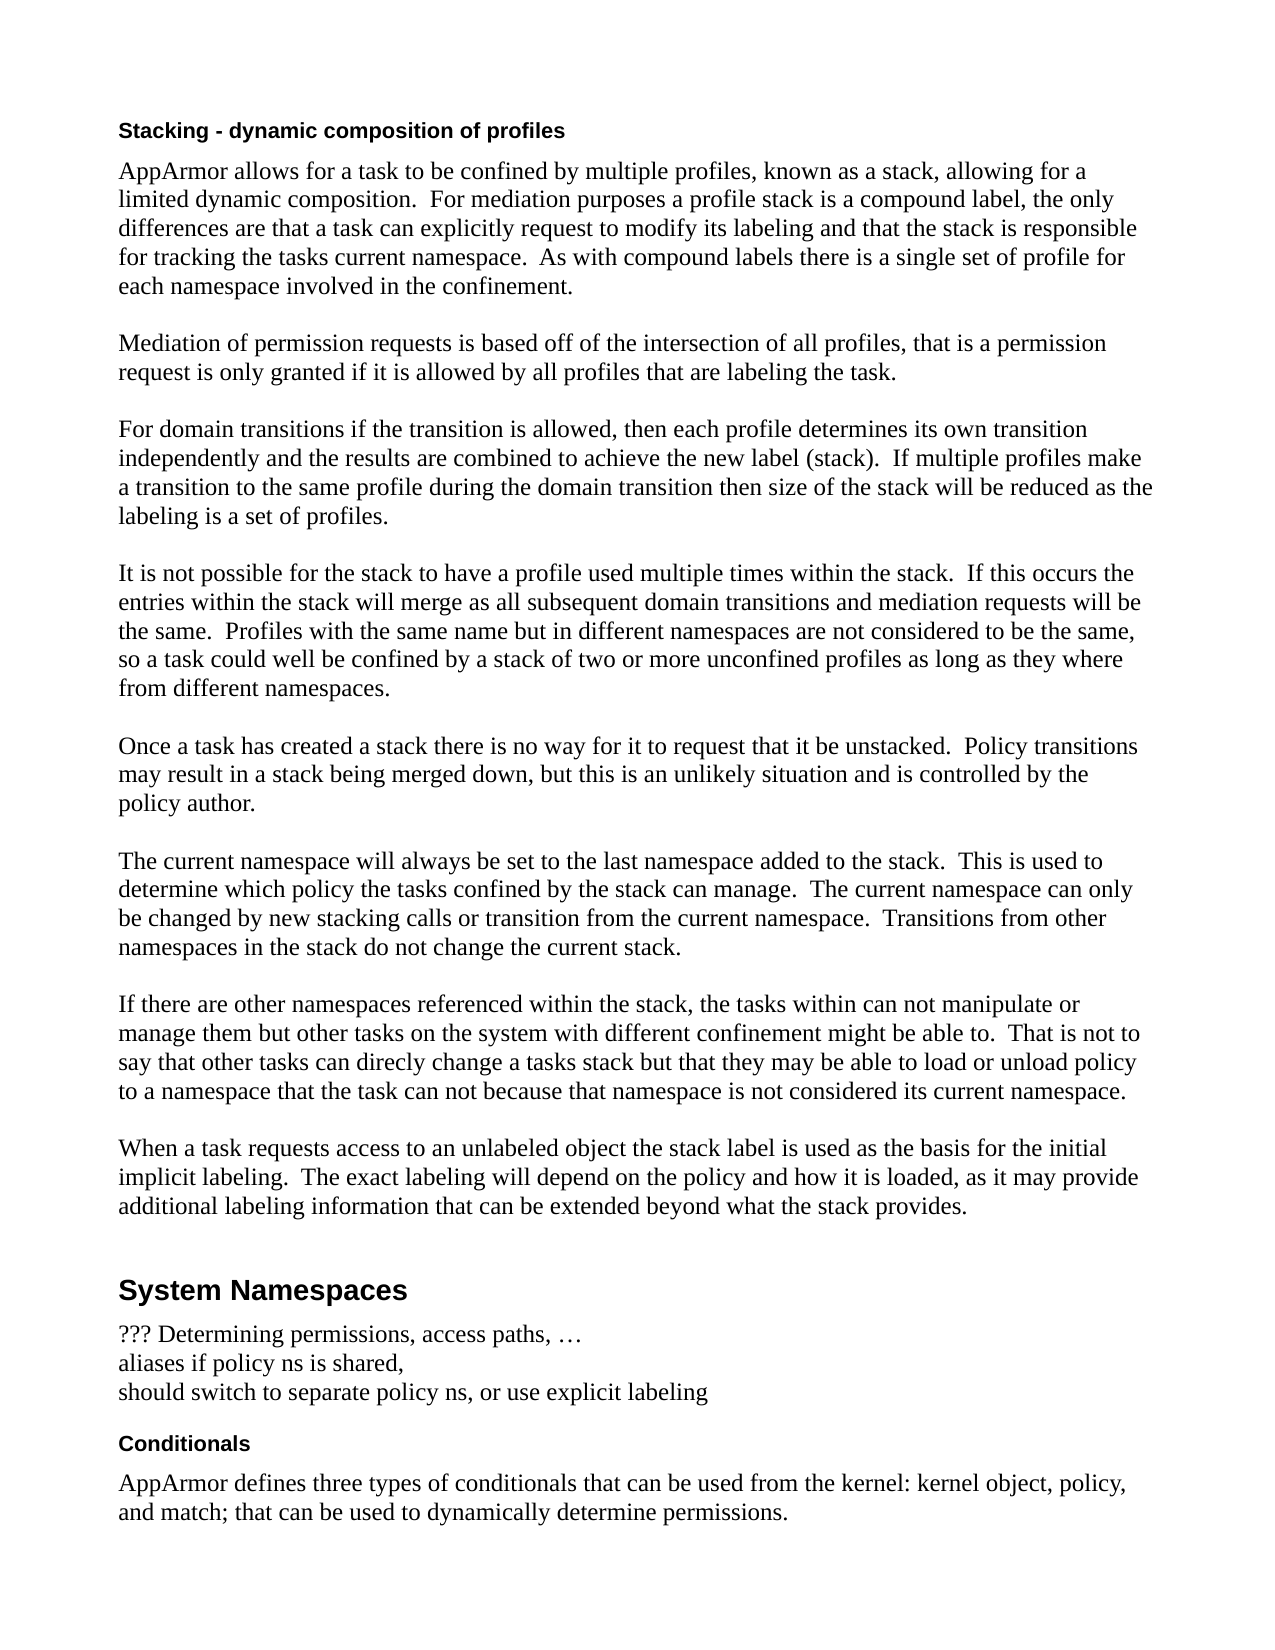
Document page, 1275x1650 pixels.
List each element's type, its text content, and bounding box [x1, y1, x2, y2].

text It is not possible for the stack to have a profile used multiple times within the stack. If this occurs the entries within the stack will merge as all subsequent domain transitions and mediation requests will be the same. Profiles with the same name but in different namespaces are not considered to be the same, so a task could well be confined by a stack of two or more unconfined profiles as long as they where from different namespaces. [118, 558, 1157, 702]
text When a task requests access to an unlabeled object the stack label is used as the basis for the initial implicit labeling. The exact labeling will depend on the policy and how it is loaded, as it may provide additional labeling information that can be extended beyond what the stack provides. [118, 1133, 1157, 1219]
text should switch to separate policy ns, or use explicit labeling [118, 1377, 1157, 1406]
text AppArmor allows for a task to be confined by multiple profiles, known as a stack, allowing for a limited dynamic composition. For mediation purposes a profile stack is a compound label, the only differences are that a task can explicitly request to modify its labeling and that the stack is responsible for tracking the tasks current namespace. As with compound labels there is a single set of profile for each namespace involved in the confinement. [118, 156, 1157, 299]
text For domain transitions if the transition is allowed, then each profile determines its own transition independently and the results are combined to achieve the new label (stack). If multiple profiles make a transition to the same profile during the domain transition then size of the stack will be reduced as the labeling is a set of profiles. [118, 414, 1157, 529]
subtitle Stacking - dynamic composition of profiles [118, 118, 1157, 143]
text AppArmor defines three types of conditionals that can be used from the kernel: kernel object, policy, and match; that can be used to dynamically determine permissions. [118, 1468, 1157, 1526]
subtitle Conditionals [118, 1431, 1157, 1456]
text aliases if policy ns is shared, [118, 1348, 1157, 1377]
text The current namespace will always be set to the last namespace added to the stack. This is used to determine which policy the tasks confined by the stack can manage. The current namespace can only be changed by new stacking calls or transition from the current namespace. Transitions from other namespaces in the stack do not change the current stack. [118, 846, 1157, 961]
text Once a task has created a stack there is no way for it to request that it be unstacked. Policy transitions may result in a stack being merged down, but this is an unlikely situation and is controlled by the policy author. [118, 731, 1157, 817]
text If there are other namespaces referenced within the stack, the tasks within can not manipulate or manage them but other tasks on the system with different confinement might be able to. That is not to say that other tasks can direcly change a tasks stack but that they may be able to load or unload policy to a namespace that the task can not because that namespace is not considered its current namespace. [118, 989, 1157, 1104]
text ??? Determining permissions, access paths, … [118, 1319, 1157, 1348]
subtitle System Namespaces [118, 1273, 1157, 1307]
text Mediation of permission requests is based off of the intersection of all profiles, that is a permission request is only granted if it is allowed by all profiles that are labeling the task. [118, 328, 1157, 386]
